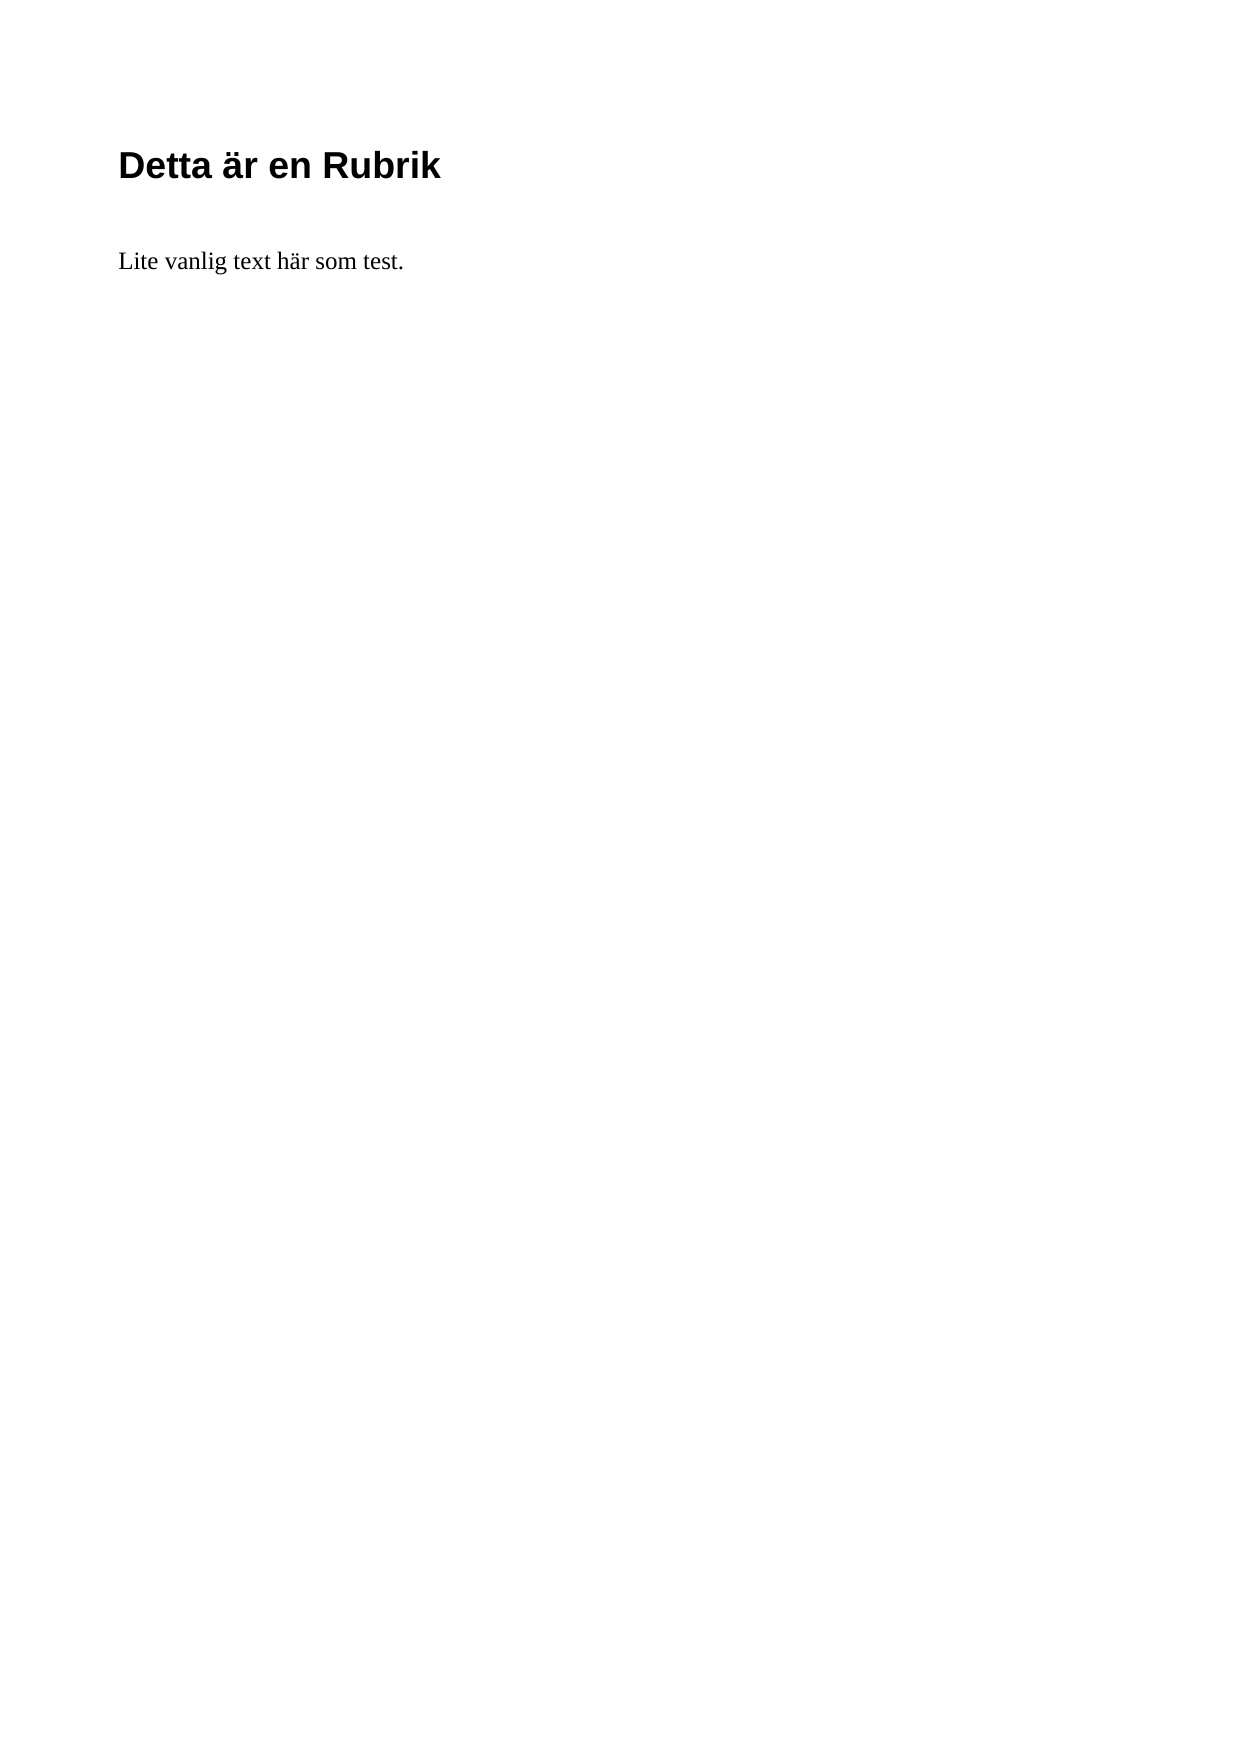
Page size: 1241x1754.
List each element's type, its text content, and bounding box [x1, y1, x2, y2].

subtitle Detta är en Rubrik [118, 143, 1122, 186]
text Lite vanlig text här som test. [118, 246, 1122, 275]
